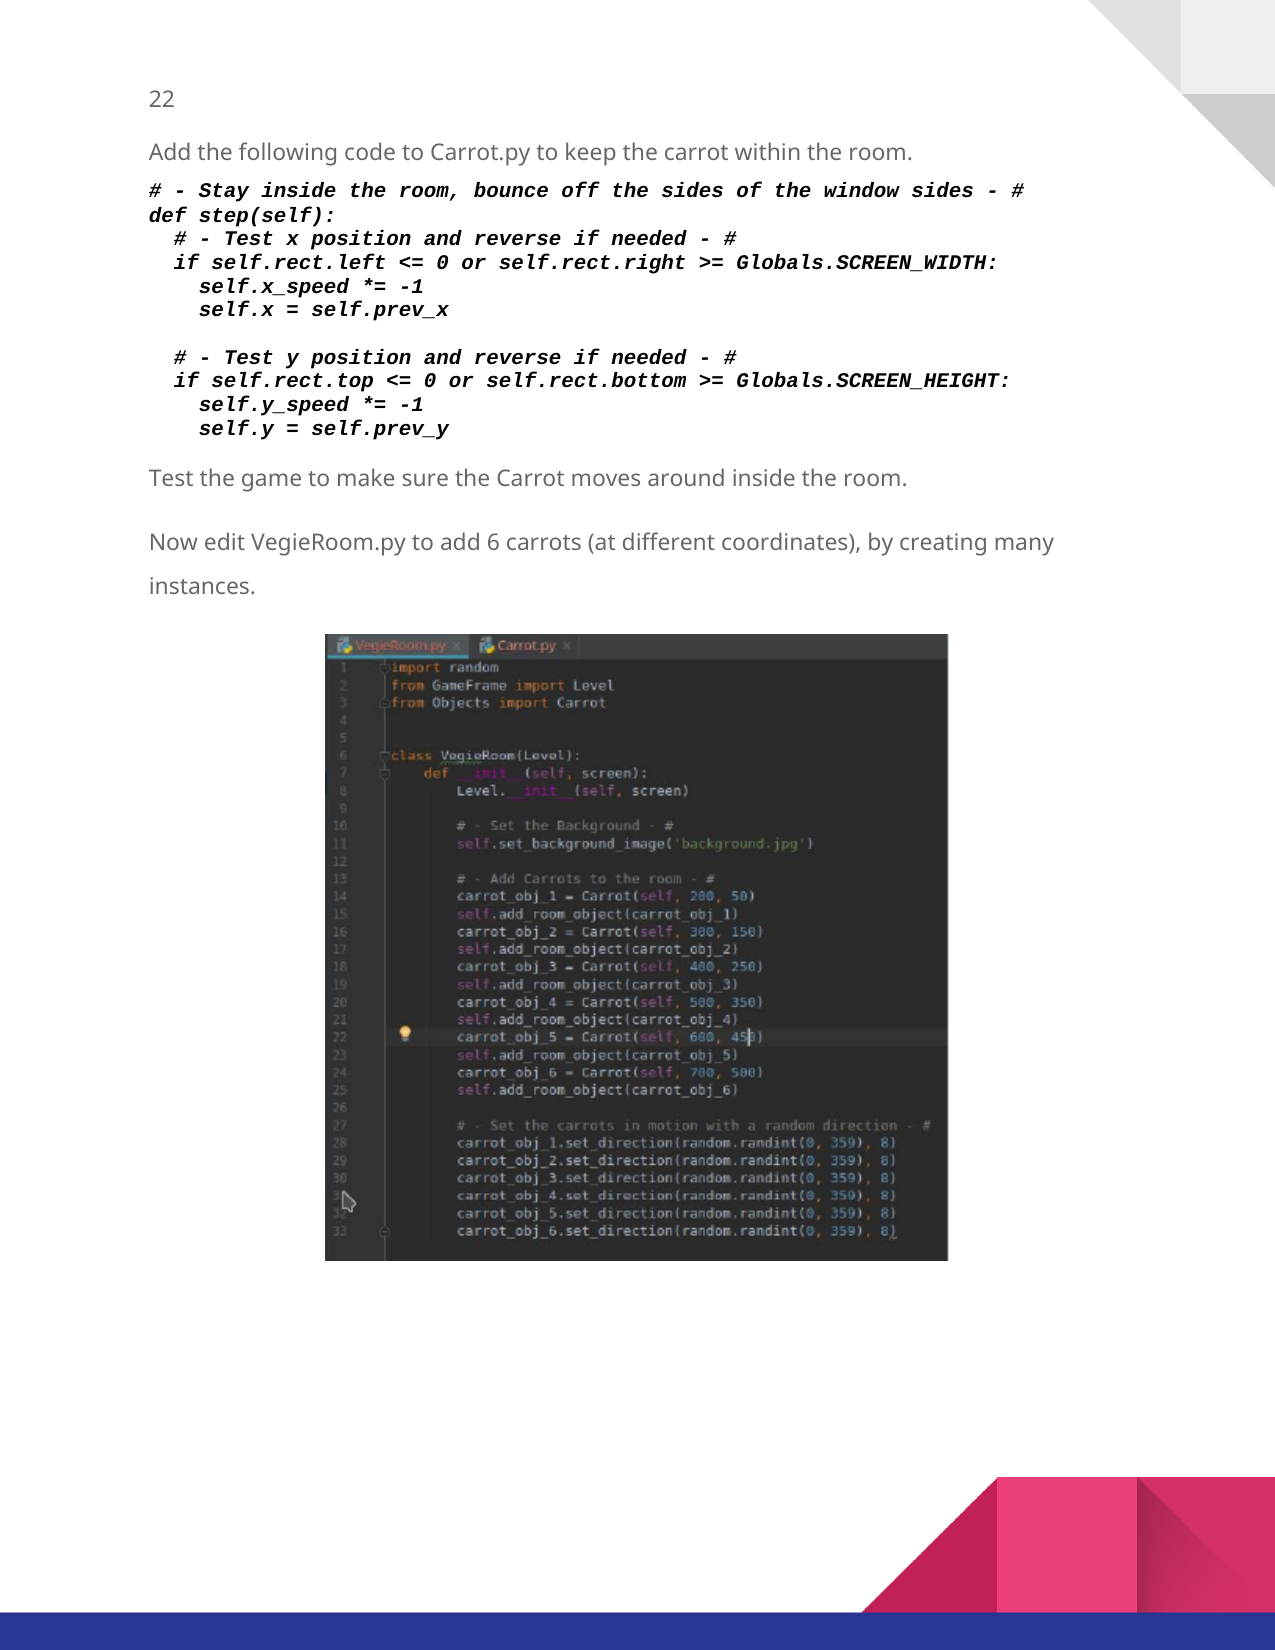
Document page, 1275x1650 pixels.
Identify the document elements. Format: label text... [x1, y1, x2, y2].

text def step(self): [148, 205, 1125, 228]
text self.x_speed *= -1 [148, 276, 1125, 299]
picture [1087, 0, 1275, 188]
text self.y_speed *= -1 [148, 394, 1125, 418]
text Test the game to make sure the Carrot moves around inside the room. [148, 462, 1125, 493]
picture [0, 1476, 1275, 1650]
text Add the following code to Carrot.py to keep the carrot within the room. [148, 135, 1125, 167]
picture [325, 634, 949, 1261]
text Now edit VegieRoom.py to add 6 carrots (at different coordinates), by creating many instances. [148, 526, 1125, 601]
text # - Test y position and reverse if needed - # [148, 347, 1125, 370]
text if self.rect.left <= 0 or self.rect.right >= Globals.SCREEN_WIDTH: [148, 252, 1125, 276]
text self.x = self.prev_x [148, 299, 1125, 323]
text # - Test x position and reverse if needed - # [148, 228, 1125, 252]
text ​# - Stay inside the room, bounce off the sides of the window sides - # [148, 179, 1125, 205]
text if self.rect.top <= 0 or self.rect.bottom >= Globals.SCREEN_HEIGHT: [148, 370, 1125, 394]
text self.y = self.prev_y [148, 418, 1125, 441]
